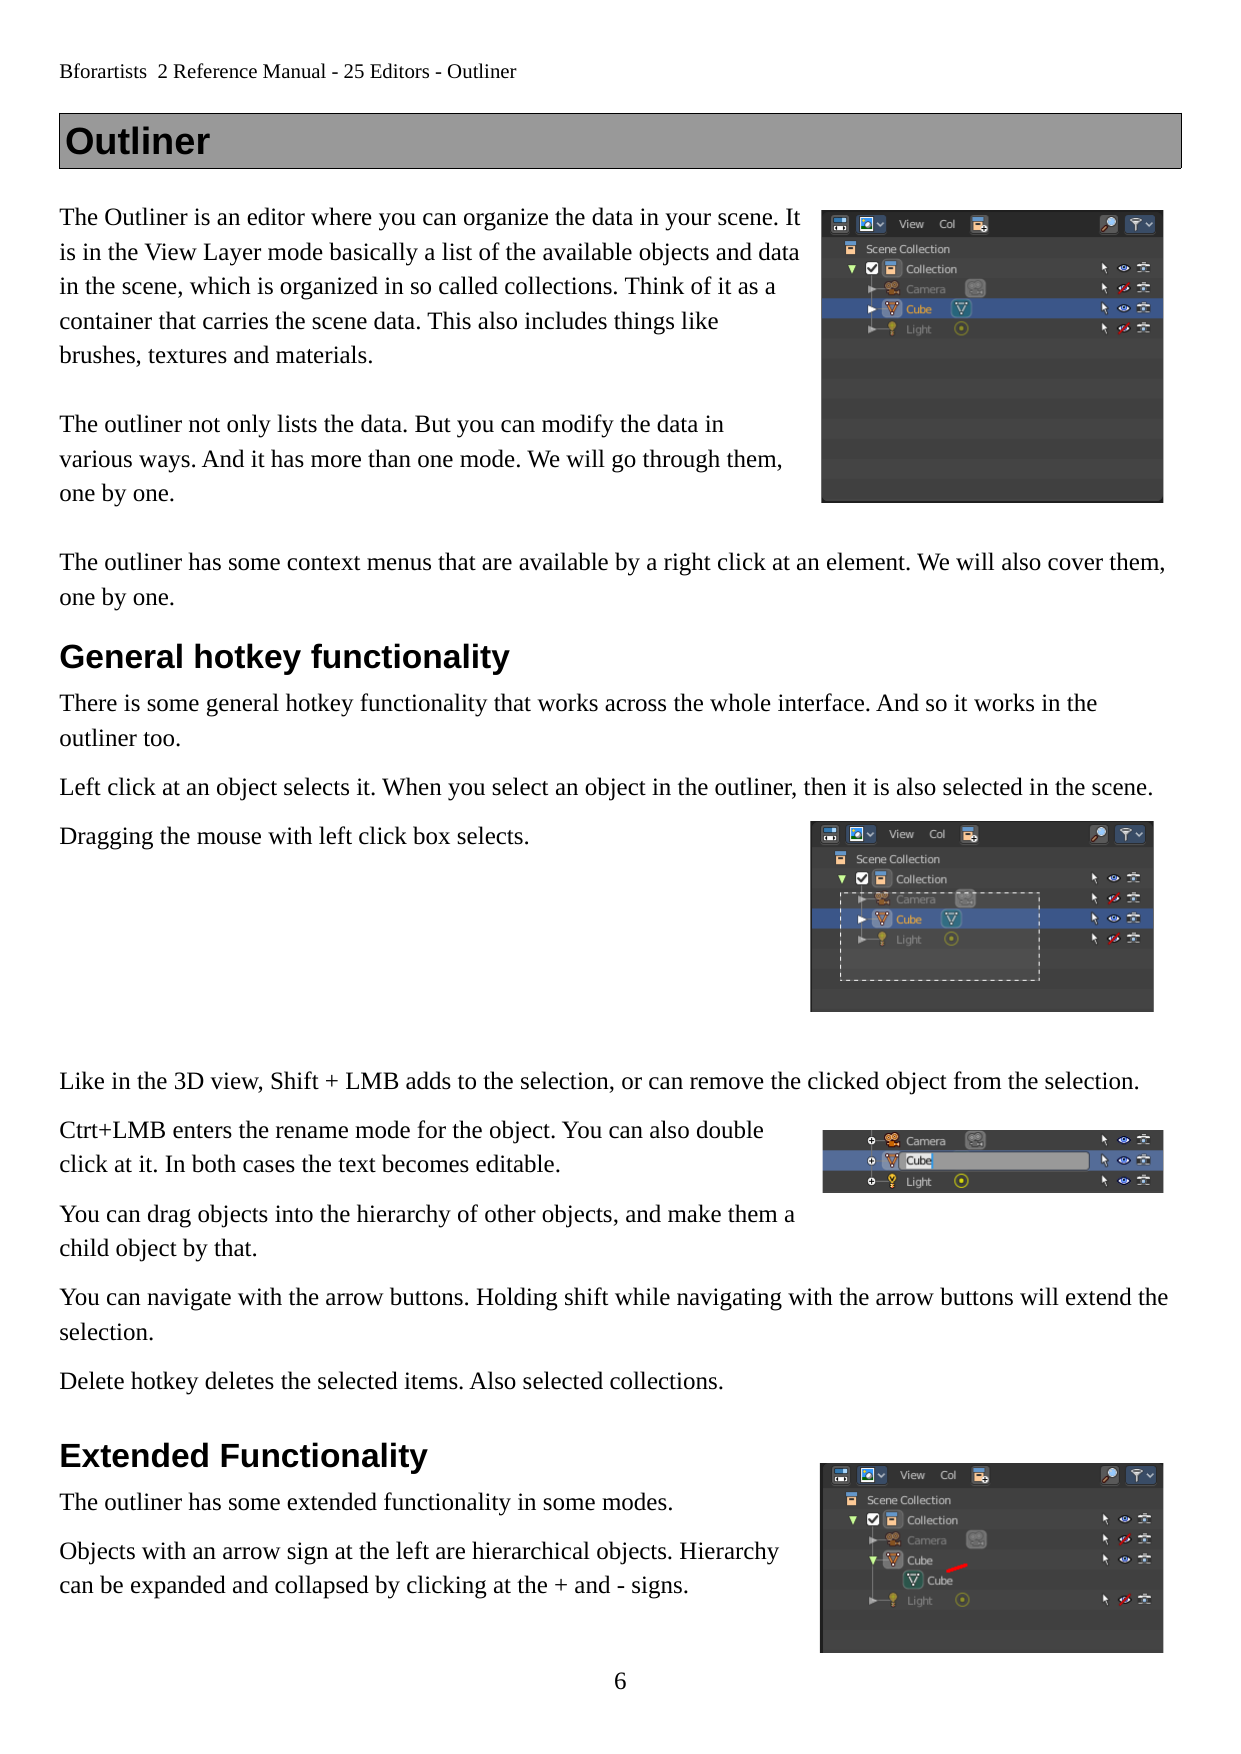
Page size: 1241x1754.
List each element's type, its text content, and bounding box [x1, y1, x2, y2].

table_header Outliner [60, 114, 1181, 168]
subtitle General hotkey functionality [59, 637, 1181, 676]
text The outliner not only lists the data. But you can modify the data in various ways. And it has more than one mode. We will go through them, one by one. [59, 409, 1181, 507]
text You can navigate with the arrow buttons. Holding shift while navigating with the arrow buttons will extend the selection. [59, 1282, 1181, 1345]
text The outliner has some extended functionality in some modes. [59, 1487, 819, 1516]
text The outliner has some context menus that are available by a right click at an element. We will also cover them, one by one. [59, 547, 1181, 610]
text Left click at an object selects it. When you select an object in the outliner, then it is also selected in the scene. [59, 772, 1181, 800]
picture [822, 1130, 1164, 1193]
text You can drag objects into the hierarchy of other objects, and make them a child object by that. [59, 1199, 1181, 1262]
picture [821, 210, 1164, 503]
text The Outliner is an editor where you can organize the data in your scene. It is in the View Layer mode basically a list of the available objects and data in the scene, which is organized in so called collections. Think of it as a container that carries the scene data. This also includes things like brushes, textures and materials. [59, 202, 1181, 369]
text Objects with an arrow sign at the left are hierarchical objects. Hierarchy can be expanded and collapsed by clicking at the + and - signs. [59, 1536, 819, 1599]
picture [819, 1463, 1164, 1653]
text Delete hotkey deletes the selected items. Also selected collections. [59, 1366, 1181, 1394]
text There is some general hotkey functionality that works across the whole interface. And so it works in the outliner too. [59, 688, 1181, 751]
text Like in the 3D view, Shift + LMB adds to the selection, or can remove the clicked object from the selection. [59, 1066, 1181, 1095]
text Dragging the mouse with left click box selects. [59, 821, 810, 849]
text Ctrt+LMB enters the rename mode for the object. You can also double click at it. In both cases the text becomes editable. [59, 1115, 1181, 1178]
picture [810, 821, 1154, 1012]
subtitle Extended Functionality [59, 1436, 1181, 1474]
